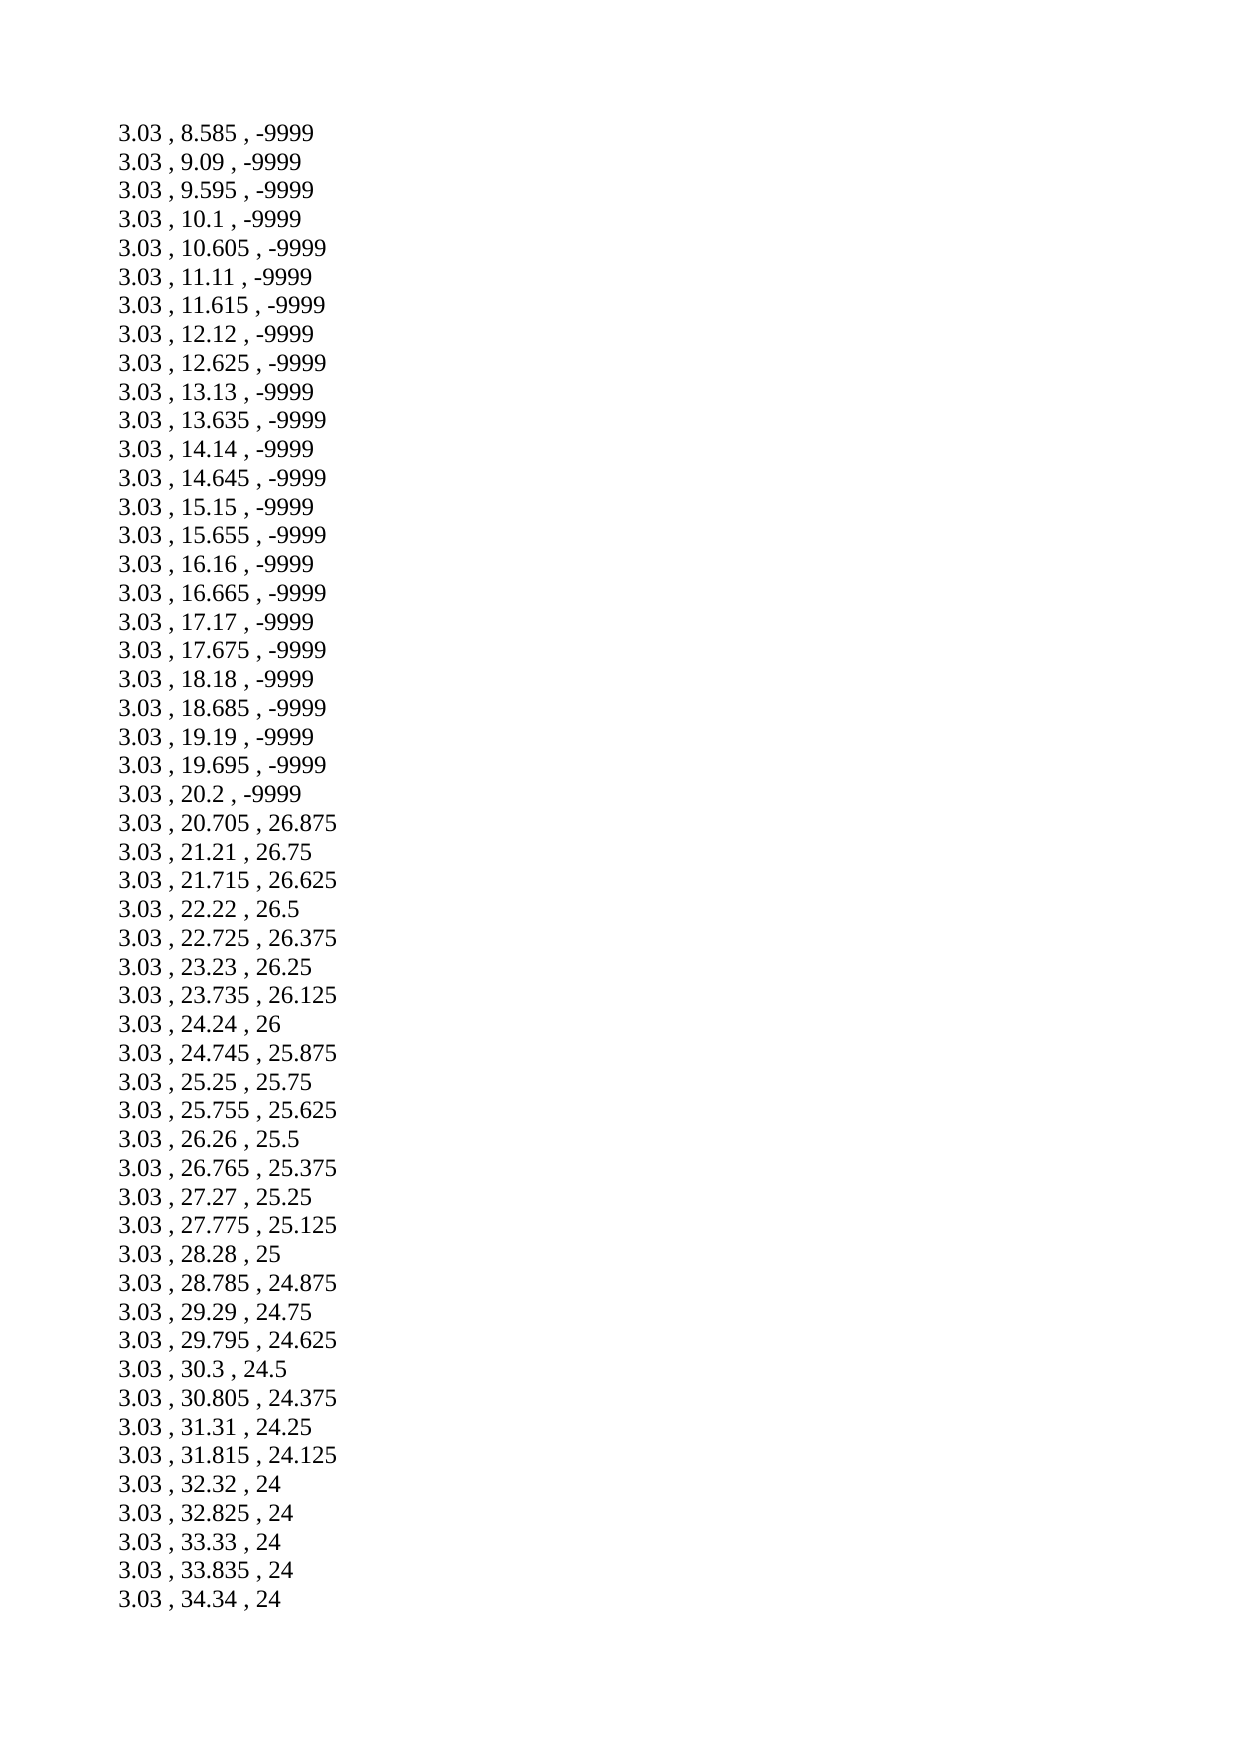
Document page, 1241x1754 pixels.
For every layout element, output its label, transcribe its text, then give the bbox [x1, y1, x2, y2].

text 3.03 , 33.33 , 24 [118, 1527, 1122, 1556]
text 3.03 , 32.825 , 24 [118, 1498, 1122, 1527]
text 3.03 , 10.1 , -9999 [118, 204, 1122, 233]
text 3.03 , 16.665 , -9999 [118, 578, 1122, 607]
text 3.03 , 17.17 , -9999 [118, 607, 1122, 636]
text 3.03 , 25.25 , 25.75 [118, 1067, 1122, 1096]
text 3.03 , 20.705 , 26.875 [118, 808, 1122, 837]
text 3.03 , 31.815 , 24.125 [118, 1441, 1122, 1469]
text 3.03 , 24.24 , 26 [118, 1009, 1122, 1038]
text 3.03 , 12.625 , -9999 [118, 348, 1122, 377]
text 3.03 , 25.755 , 25.625 [118, 1096, 1122, 1124]
text 3.03 , 14.14 , -9999 [118, 434, 1122, 463]
text 3.03 , 15.15 , -9999 [118, 492, 1122, 521]
text 3.03 , 26.765 , 25.375 [118, 1153, 1122, 1182]
text 3.03 , 19.695 , -9999 [118, 751, 1122, 779]
text 3.03 , 26.26 , 25.5 [118, 1124, 1122, 1153]
text 3.03 , 9.595 , -9999 [118, 176, 1122, 204]
text 3.03 , 18.685 , -9999 [118, 693, 1122, 722]
text 3.03 , 28.28 , 25 [118, 1239, 1122, 1268]
text 3.03 , 23.735 , 26.125 [118, 981, 1122, 1009]
text 3.03 , 31.31 , 24.25 [118, 1412, 1122, 1441]
text 3.03 , 19.19 , -9999 [118, 722, 1122, 751]
text 3.03 , 24.745 , 25.875 [118, 1038, 1122, 1067]
text 3.03 , 21.715 , 26.625 [118, 866, 1122, 894]
text 3.03 , 30.805 , 24.375 [118, 1383, 1122, 1412]
text 3.03 , 20.2 , -9999 [118, 779, 1122, 808]
text 3.03 , 21.21 , 26.75 [118, 837, 1122, 866]
text 3.03 , 11.615 , -9999 [118, 291, 1122, 319]
text 3.03 , 10.605 , -9999 [118, 233, 1122, 262]
text 3.03 , 12.12 , -9999 [118, 319, 1122, 348]
text 3.03 , 23.23 , 26.25 [118, 952, 1122, 981]
text 3.03 , 8.585 , -9999 [118, 118, 1122, 147]
text 3.03 , 16.16 , -9999 [118, 549, 1122, 578]
text 3.03 , 15.655 , -9999 [118, 521, 1122, 549]
text 3.03 , 22.725 , 26.375 [118, 923, 1122, 952]
text 3.03 , 30.3 , 24.5 [118, 1354, 1122, 1383]
text 3.03 , 28.785 , 24.875 [118, 1268, 1122, 1297]
text 3.03 , 18.18 , -9999 [118, 664, 1122, 693]
text 3.03 , 34.34 , 24 [118, 1584, 1122, 1613]
text 3.03 , 29.795 , 24.625 [118, 1326, 1122, 1354]
text 3.03 , 27.775 , 25.125 [118, 1211, 1122, 1239]
text 3.03 , 13.635 , -9999 [118, 406, 1122, 434]
text 3.03 , 27.27 , 25.25 [118, 1182, 1122, 1211]
text 3.03 , 29.29 , 24.75 [118, 1297, 1122, 1326]
text 3.03 , 33.835 , 24 [118, 1556, 1122, 1584]
text 3.03 , 9.09 , -9999 [118, 147, 1122, 176]
text 3.03 , 11.11 , -9999 [118, 262, 1122, 291]
text 3.03 , 32.32 , 24 [118, 1469, 1122, 1498]
text 3.03 , 17.675 , -9999 [118, 636, 1122, 664]
text 3.03 , 14.645 , -9999 [118, 463, 1122, 492]
text 3.03 , 22.22 , 26.5 [118, 894, 1122, 923]
text 3.03 , 13.13 , -9999 [118, 377, 1122, 406]
